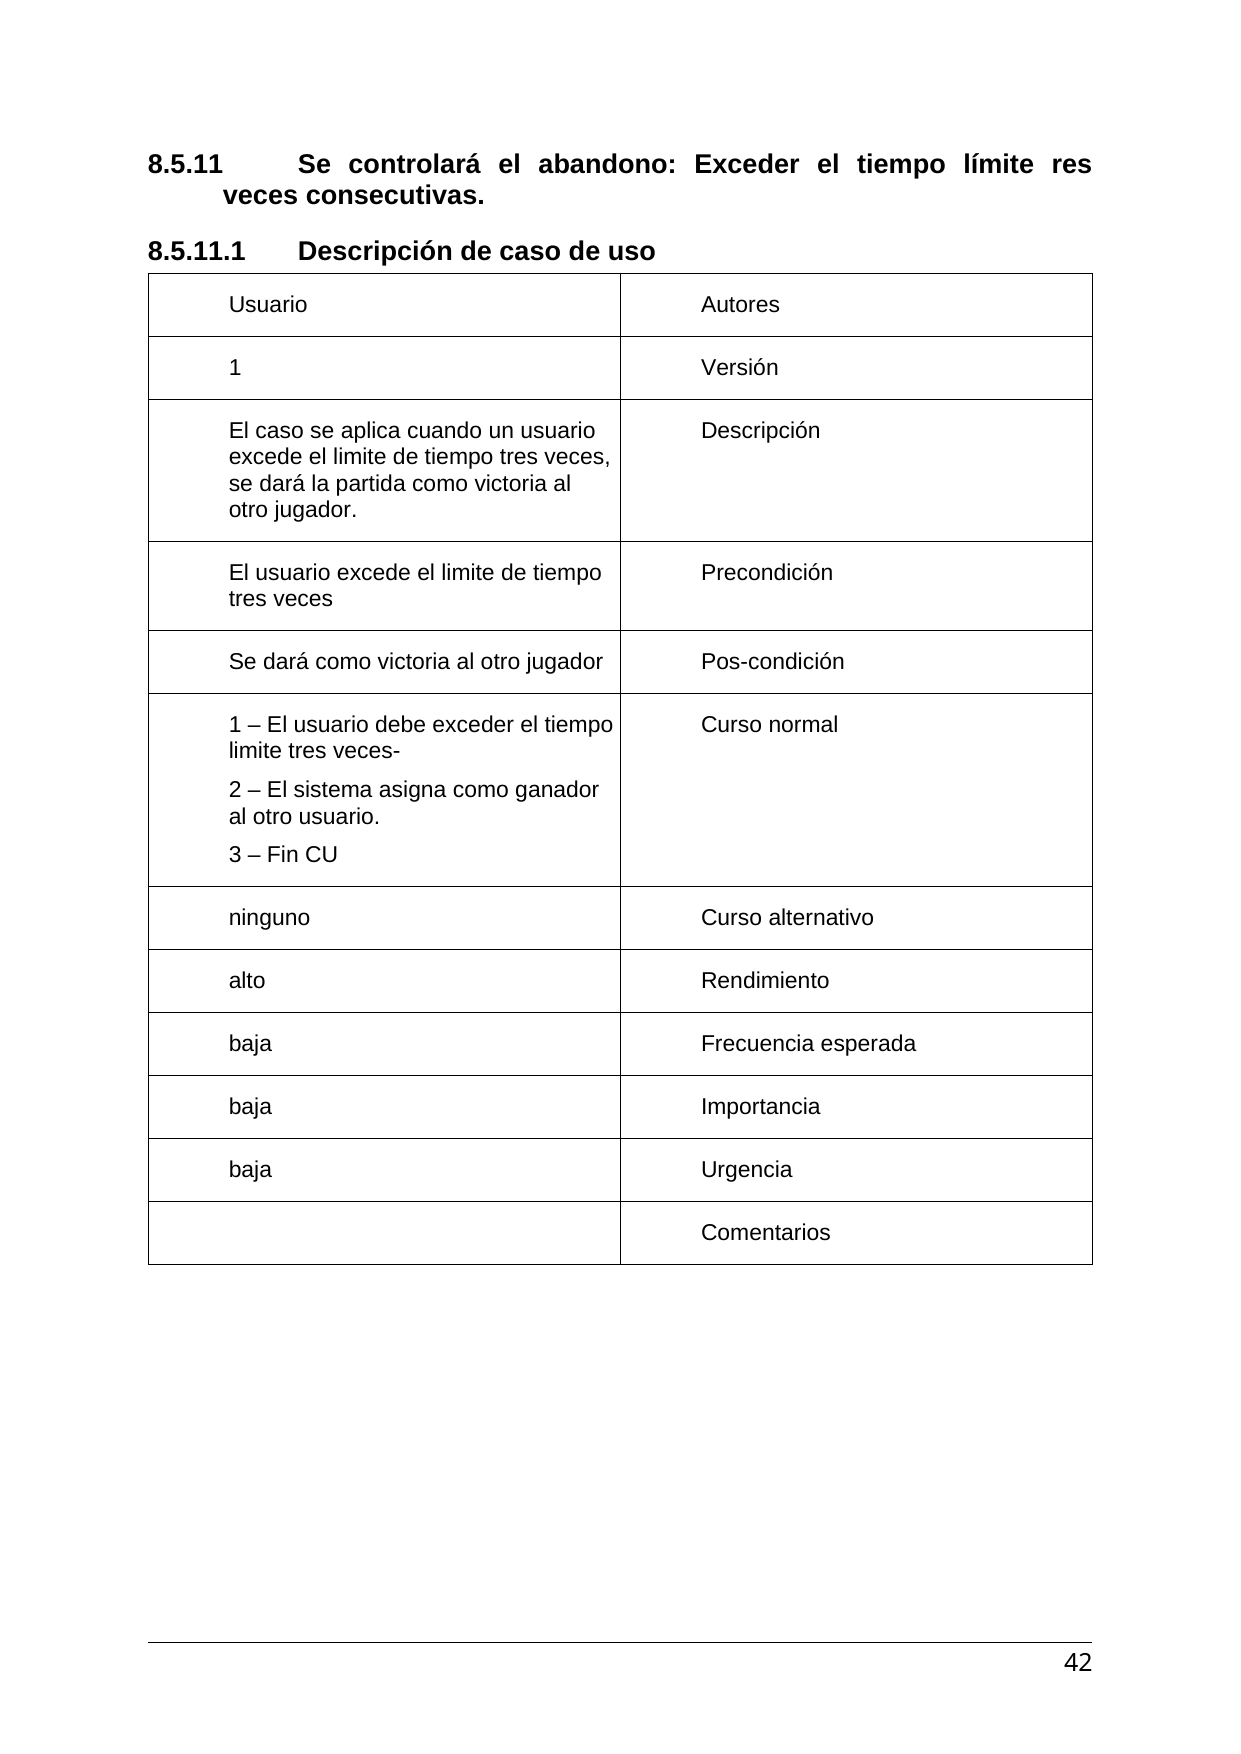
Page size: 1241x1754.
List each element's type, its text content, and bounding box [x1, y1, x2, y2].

table_header Autores [621, 274, 1092, 336]
table_cell ninguno [149, 887, 620, 949]
table_cell baja [149, 1013, 620, 1075]
table_cell Importancia [621, 1076, 1092, 1138]
table_cell Pos-condición [621, 631, 1092, 693]
table_cell 1 [149, 337, 620, 398]
table_cell Comentarios [621, 1202, 1092, 1263]
table_cell alto [149, 950, 620, 1012]
table_cell Descripción [621, 400, 1092, 541]
table_cell Curso alternativo [621, 887, 1092, 949]
table_cell 1 – El usuario debe exceder el tiempo limite tres veces- 2 – El sistema asigna como ganador al otro usuario. 3 – Fin CU [149, 694, 620, 886]
table_cell Rendimiento [621, 950, 1092, 1012]
table_cell Versión [621, 337, 1092, 398]
subtitle Se controlará el abandono: Exceder el tiempo límite res veces consecutivas. [148, 148, 1092, 210]
table_cell Urgencia [621, 1139, 1092, 1201]
table_cell baja [149, 1139, 620, 1201]
table_cell baja [149, 1076, 620, 1138]
subtitle Descripción de caso de uso [148, 235, 1092, 266]
table_cell El caso se aplica cuando un usuario excede el limite de tiempo tres veces, se dará la partida como victoria al otro jugador. [149, 400, 620, 541]
table_cell Se dará como victoria al otro jugador [149, 631, 620, 693]
table_cell Curso normal [621, 694, 1092, 886]
table_cell Precondición [621, 542, 1092, 630]
table_cell Frecuencia esperada [621, 1013, 1092, 1075]
table_cell El usuario excede el limite de tiempo tres veces [149, 542, 620, 630]
table_header Usuario [149, 274, 620, 336]
table_cell [149, 1202, 620, 1263]
